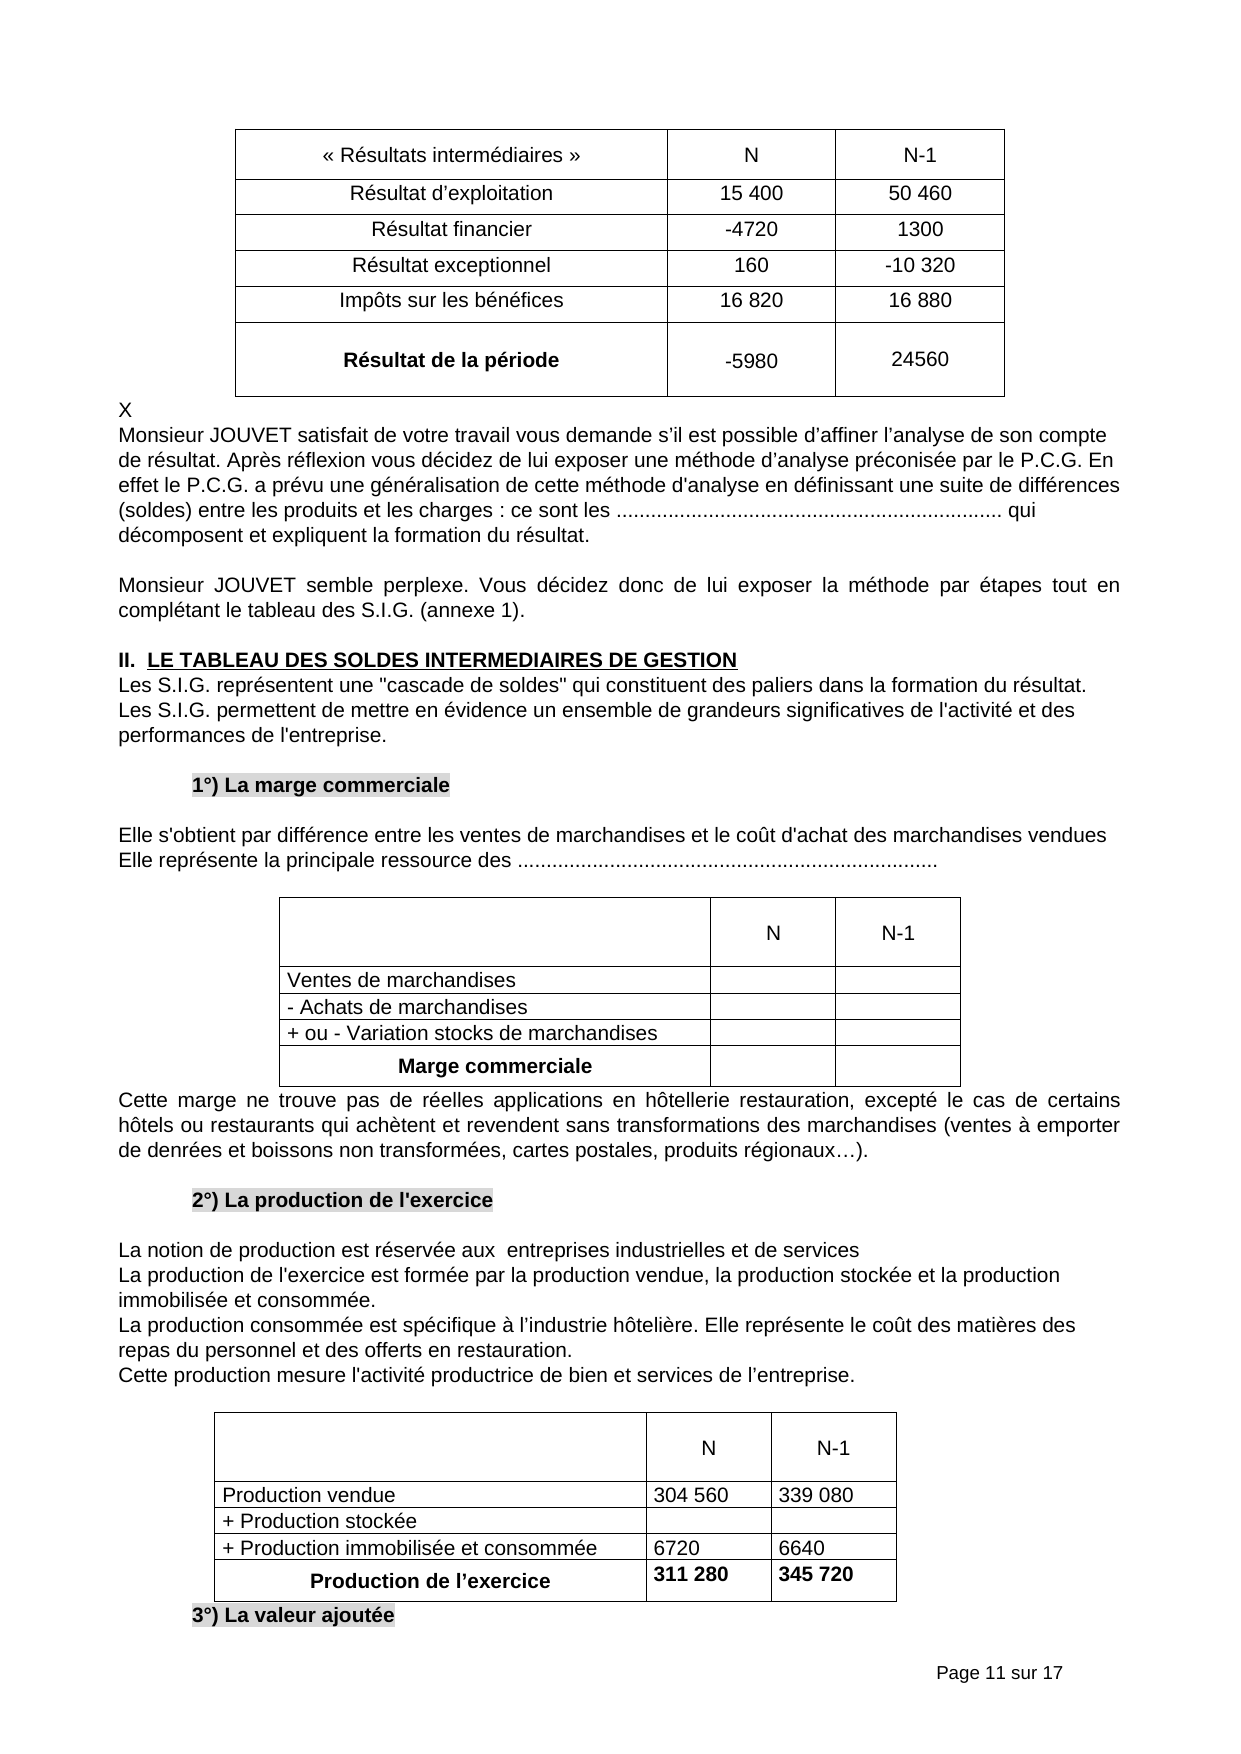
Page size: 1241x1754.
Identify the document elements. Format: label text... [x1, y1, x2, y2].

text 3°) La valeur ajoutée [118, 1602, 1122, 1627]
text La notion de production est réservée aux entreprises industrielles et de services [118, 1237, 1122, 1262]
table_cell + ou - Variation stocks de marchandises [280, 1020, 710, 1045]
table_header [215, 1413, 646, 1481]
table_header N-1 [772, 1413, 896, 1481]
table_header [280, 898, 710, 966]
table_cell Résultat exceptionnel [236, 251, 667, 286]
text Cette production mesure l'activité productrice de bien et services de l’entreprise. [118, 1362, 1122, 1387]
table_cell 16 880 [836, 287, 1004, 322]
table_cell [647, 1508, 771, 1533]
table_header N [647, 1413, 771, 1481]
table_cell -10 320 [836, 251, 1004, 286]
text 2°) La production de l'exercice [118, 1187, 1122, 1212]
table_header N [711, 898, 835, 966]
table_cell 24560 [836, 323, 1004, 396]
text Les S.I.G. permettent de mettre en évidence un ensemble de grandeurs significatives de l'activité et des performances de l'entreprise. [118, 697, 1122, 747]
text Les S.I.G. représentent une "cascade de soldes" qui constituent des paliers dans la formation du résultat. [118, 672, 1122, 697]
text Monsieur JOUVET satisfait de votre travail vous demande s’il est possible d’affiner l’analyse de son compte de résultat. Après réflexion vous décidez de lui exposer une méthode d’analyse préconisée par le P.C.G. En effet le P.C.G. a prévu une généralisation de cette méthode d'analyse en définissant une suite de différences (soldes) entre les produits et les charges : ce sont les ................................................................... qui décomposent et expliquent la formation du résultat. [118, 422, 1122, 547]
table_cell [711, 967, 835, 993]
table_cell 15 400 [668, 180, 835, 214]
text La production de l'exercice est formée par la production vendue, la production stockée et la production immobilisée et consommée. [118, 1262, 1122, 1312]
table_cell [836, 967, 960, 993]
table_cell 304 560 [647, 1482, 771, 1507]
table_cell - Achats de marchandises [280, 994, 710, 1019]
table_cell 160 [668, 251, 835, 286]
table_cell 16 820 [668, 287, 835, 322]
table_cell [836, 1020, 960, 1045]
text Elle s'obtient par différence entre les ventes de marchandises et le coût d'achat des marchandises vendues [118, 822, 1122, 847]
text X [118, 397, 1122, 422]
table_cell [711, 1020, 835, 1045]
table_cell Marge commerciale [280, 1046, 710, 1086]
table_cell -5980 [668, 323, 835, 396]
table_header N [668, 130, 835, 178]
table_cell [711, 1046, 835, 1086]
table_cell 6720 [647, 1534, 771, 1559]
table_cell 345 720 [772, 1560, 896, 1601]
table_cell [836, 1046, 960, 1086]
table_cell [772, 1508, 896, 1533]
table_cell 1300 [836, 215, 1004, 250]
text Monsieur JOUVET semble perplexe. Vous décidez donc de lui exposer la méthode par étapes tout en complétant le tableau des S.I.G. (annexe 1). [118, 572, 1122, 622]
table_cell -4720 [668, 215, 835, 250]
table_cell [711, 994, 835, 1019]
table_cell 339 080 [772, 1482, 896, 1507]
table_cell [836, 994, 960, 1019]
text La production consommée est spécifique à l’industrie hôtelière. Elle représente le coût des matières des repas du personnel et des offerts en restauration. [118, 1312, 1122, 1362]
text Elle représente la principale ressource des ......................................................................... [118, 847, 1122, 872]
table_cell + Production stockée [215, 1508, 646, 1533]
table_cell Résultat financier [236, 215, 667, 250]
table_cell 6640 [772, 1534, 896, 1559]
table_header N-1 [836, 130, 1004, 178]
table_cell + Production immobilisée et consommée [215, 1534, 646, 1559]
text II. LE TABLEAU DES SOLDES INTERMEDIAIRES DE GESTION [118, 647, 1122, 672]
table_cell Résultat de la période [236, 323, 667, 396]
table_header « Résultats intermédiaires » [236, 130, 667, 178]
table_cell Production de l’exercice [215, 1560, 646, 1601]
table_header N-1 [836, 898, 960, 966]
table_cell 311 280 [647, 1560, 771, 1601]
table_cell Ventes de marchandises [280, 967, 710, 993]
text 1°) La marge commerciale [118, 772, 1122, 797]
table_cell Résultat d’exploitation [236, 180, 667, 214]
table_cell 50 460 [836, 180, 1004, 214]
text Cette marge ne trouve pas de réelles applications en hôtellerie restauration, excepté le cas de certains hôtels ou restaurants qui achètent et revendent sans transformations des marchandises (ventes à emporter de denrées et boissons non transformées, cartes postales, produits régionaux…). [118, 1087, 1122, 1162]
table_cell Production vendue [215, 1482, 646, 1507]
table_cell Impôts sur les bénéfices [236, 287, 667, 322]
